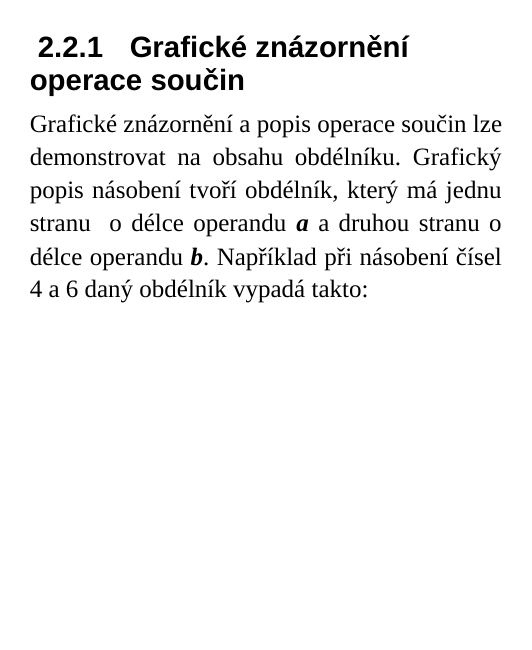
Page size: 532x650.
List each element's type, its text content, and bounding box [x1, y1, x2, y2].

text Grafické znázornění a popis operace součin lze demonstrovat na obsahu obdélníku. Grafický popis násobení tvoří obdélník, který má jednu stranu o délce operandu a a druhou stranu o délce operandu b. Například při násobení čísel 4 a 6 daný obdélník vypadá takto: [29, 109, 502, 303]
subtitle Grafické znázornění operace součin [29, 29, 502, 97]
